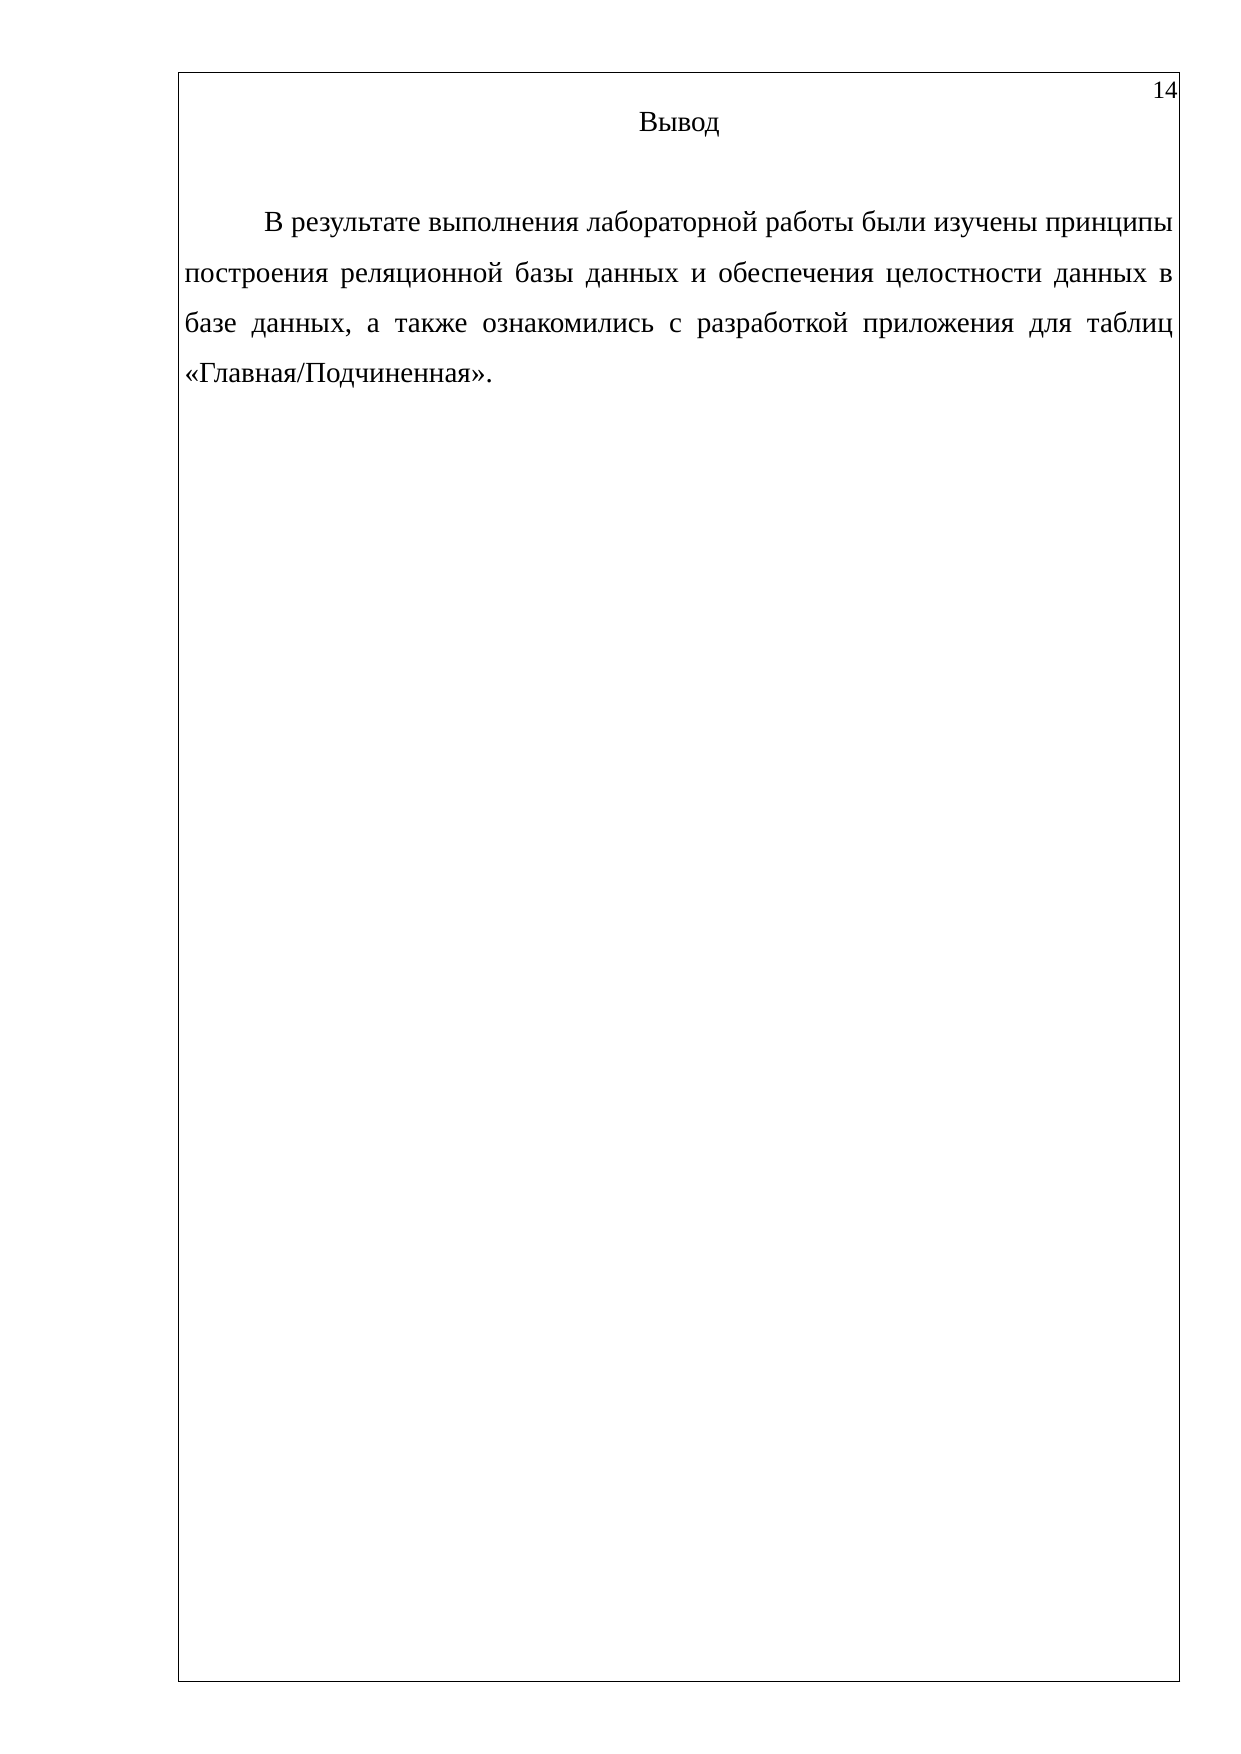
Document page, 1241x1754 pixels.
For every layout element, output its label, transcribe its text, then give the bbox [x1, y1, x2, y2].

text В результате выполнения лабораторной работы были изучены принципы построения реляционной базы данных и обеспечения целостности данных в базе данных, а также ознакомились с разработкой приложения для таблиц «Главная/Подчиненная». [184, 204, 1174, 389]
text Вывод [181, 104, 1177, 137]
